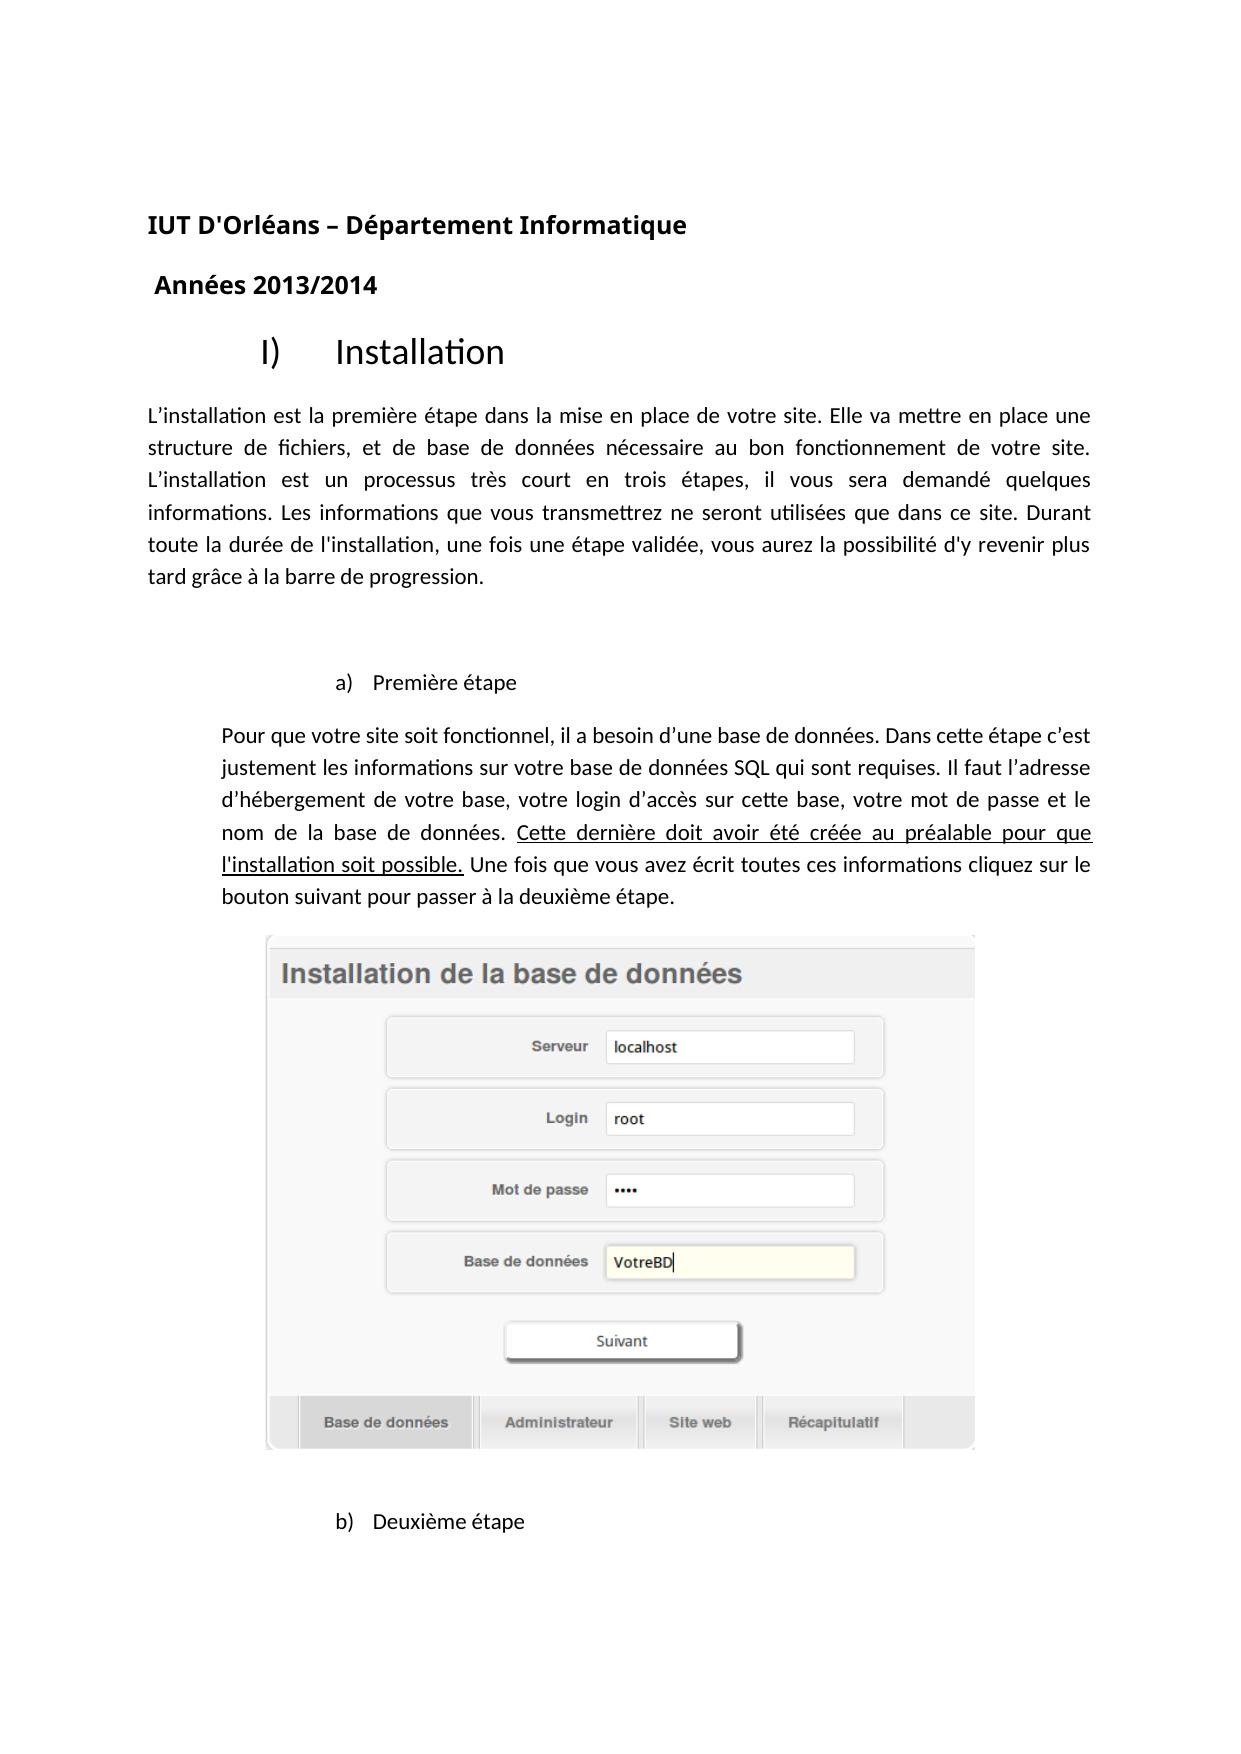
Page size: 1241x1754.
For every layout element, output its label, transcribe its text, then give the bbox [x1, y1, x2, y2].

list Installation [260, 328, 1093, 373]
text L’installation est la première étape dans la mise en place de votre site. Elle va mettre en place une structure de fichiers, et de base de données nécessaire au bon fonctionnement de votre site. L’installation est un processus très court en trois étapes, il vous sera demandé quelques informations. Les informations que vous transmettrez ne seront utilisées que dans ce site. Durant toute la durée de l'installation, une fois une étape validée, vous aurez la possibilité d'y revenir plus tard grâce à la barre de progression. [148, 401, 1093, 590]
picture [265, 935, 975, 1450]
list Deuxième étape [335, 1507, 1093, 1535]
text IUT D'Orléans – Département Informatique [148, 208, 1093, 242]
list Première étape [335, 668, 1093, 696]
text Années 2013/2014 [148, 268, 1093, 302]
text Pour que votre site soit fonctionnel, il a besoin d’une base de données. Dans cette étape c’est justement les informations sur votre base de données SQL qui sont requises. Il faut l’adresse d’hébergement de votre base, votre login d’accès sur cette base, votre mot de passe et le nom de la base de données. Cette dernière doit avoir été créée au préalable pour que l'installation soit possible. Une fois que vous avez écrit toutes ces informations cliquez sur le bouton suivant pour passer à la deuxième étape. [221, 721, 1093, 910]
